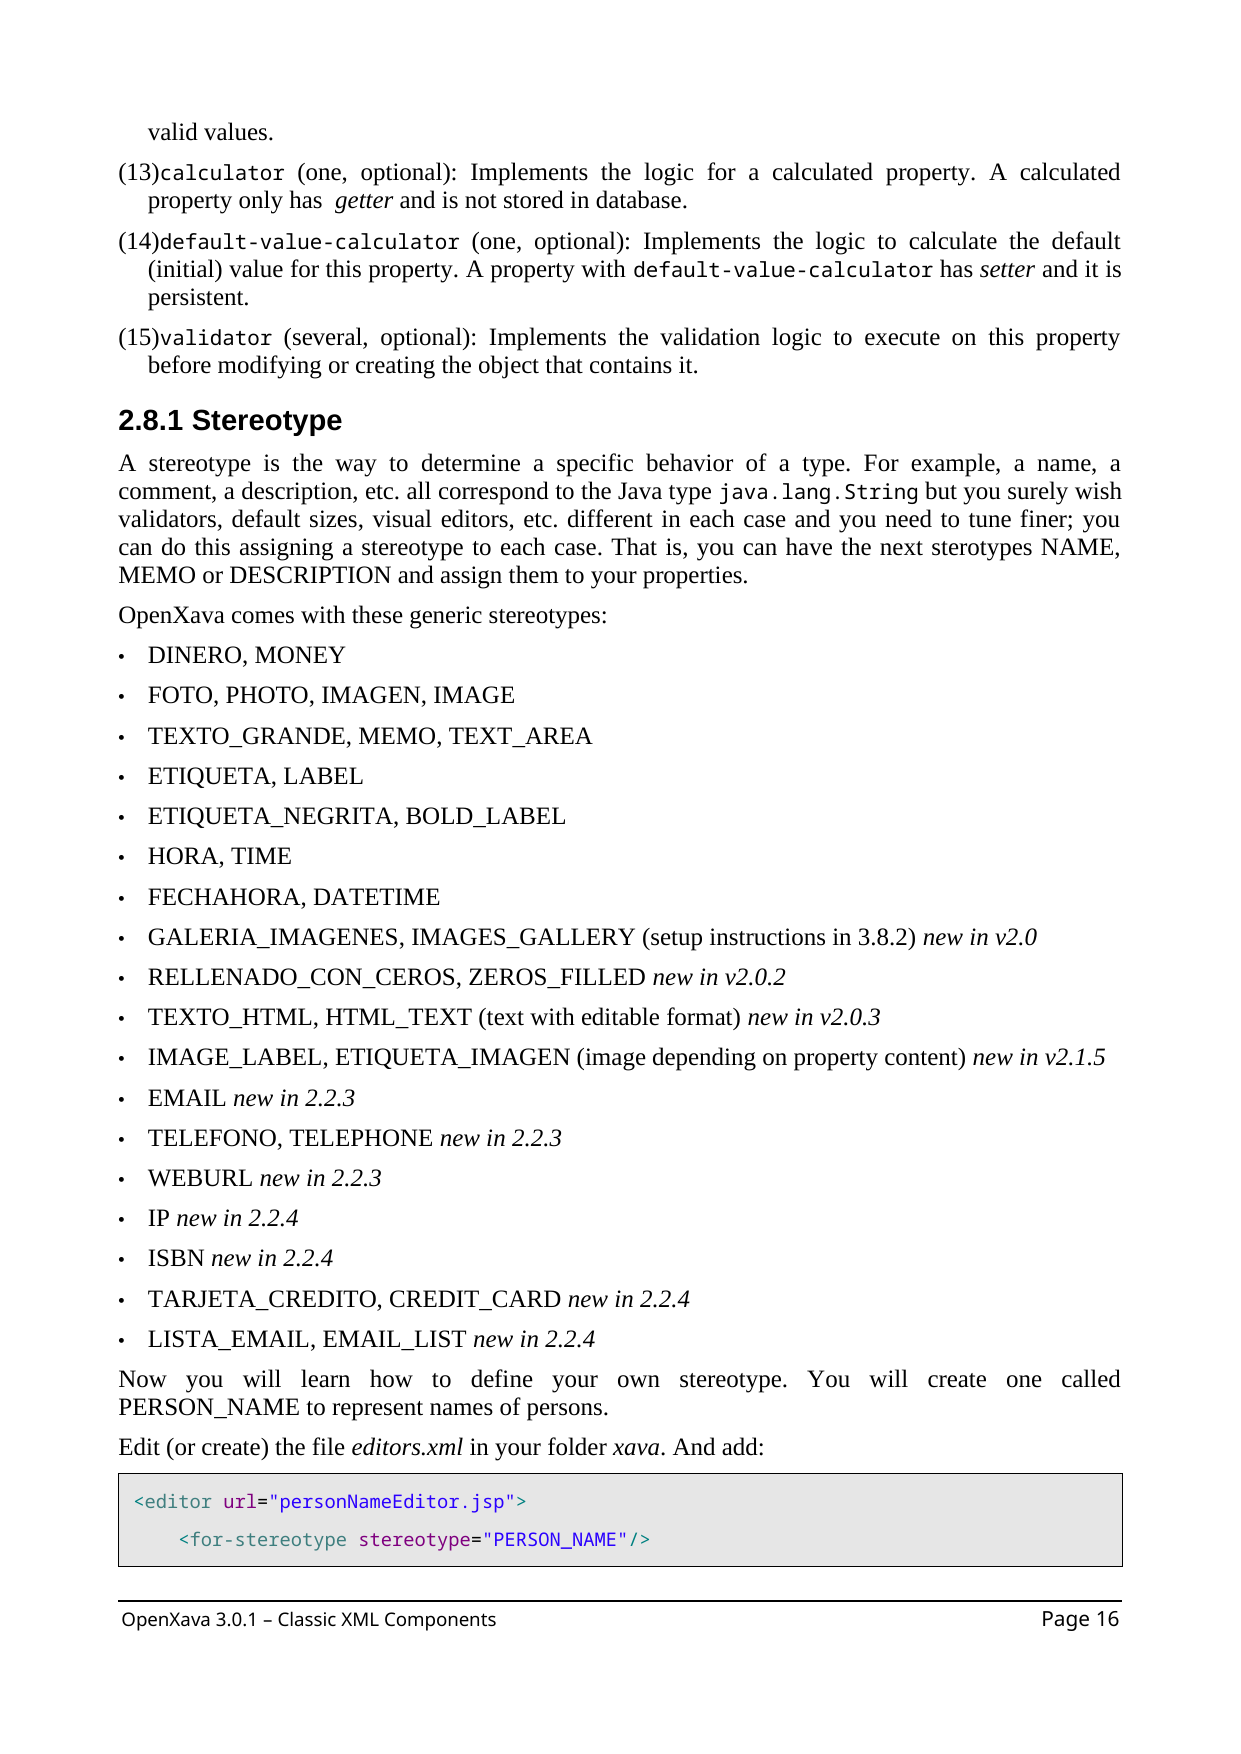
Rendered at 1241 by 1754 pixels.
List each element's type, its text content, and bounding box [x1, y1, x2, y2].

list default-value-calculator (one, optional): Implements the logic to calculate the default (initial) value for this property. A property with default-value-calculator has setter and it is persistent. [118, 227, 1122, 311]
subtitle Stereotype [118, 404, 1122, 437]
list validator (several, optional): Implements the validation logic to execute on this property before modifying or creating the object that contains it. [118, 323, 1122, 379]
list ISBN new in 2.2.4 [118, 1244, 1122, 1272]
text <for-stereotype stereotype="PERSON_NAME"/> [119, 1511, 1122, 1566]
list valid values. [118, 118, 1122, 146]
list TARJETA_CREDITO, CREDIT_CARD new in 2.2.4 [118, 1285, 1122, 1312]
text Now you will learn how to define your own stereotype. You will create one called PERSON_NAME to represent names of persons. [118, 1365, 1122, 1421]
list WEBURL new in 2.2.3 [118, 1164, 1122, 1192]
text A stereotype is the way to determine a specific behavior of a type. For example, a name, a comment, a description, etc. all correspond to the Java type java.lang.String but you surely wish validators, default sizes, visual editors, etc. different in each case and you need to tune finer; you can do this assigning a stereotype to each case. That is, you can have the next sterotypes NAME, MEMO or DESCRIPTION and assign them to your properties. [118, 449, 1122, 589]
list ETIQUETA, LABEL [118, 762, 1122, 790]
list TELEFONO, TELEPHONE new in 2.2.3 [118, 1124, 1122, 1152]
text Edit (or create) the file editors.xml in your folder xava. And add: [118, 1433, 1122, 1461]
list EMAIL new in 2.2.3 [118, 1084, 1122, 1111]
text <editor url="personNameEditor.jsp"> [119, 1474, 1122, 1511]
list FOTO, PHOTO, IMAGEN, IMAGE [118, 682, 1122, 709]
list IMAGE_LABEL, ETIQUETA_IMAGEN (image depending on property content) new in v2.1.5 [118, 1043, 1122, 1071]
list IP new in 2.2.4 [118, 1204, 1122, 1232]
list RELLENADO_CON_CEROS, ZEROS_FILLED new in v2.0.2 [118, 963, 1122, 991]
list TEXTO_HTML, HTML_TEXT (text with editable format) new in v2.0.3 [118, 1003, 1122, 1031]
list LISTA_EMAIL, EMAIL_LIST new in 2.2.4 [118, 1325, 1122, 1353]
list GALERIA_IMAGENES, IMAGES_GALLERY (setup instructions in 3.8.2) new in v2.0 [118, 923, 1122, 951]
list FECHAHORA, DATETIME [118, 883, 1122, 910]
list TEXTO_GRANDE, MEMO, TEXT_AREA [118, 722, 1122, 749]
list HORA, TIME [118, 842, 1122, 870]
list ETIQUETA_NEGRITA, BOLD_LABEL [118, 802, 1122, 830]
list DINERO, MONEY [118, 641, 1122, 669]
list calculator (one, optional): Implements the logic for a calculated property. A calculated property only has getter and is not stored in database. [118, 158, 1122, 214]
text OpenXava comes with these generic stereotypes: [118, 601, 1122, 629]
